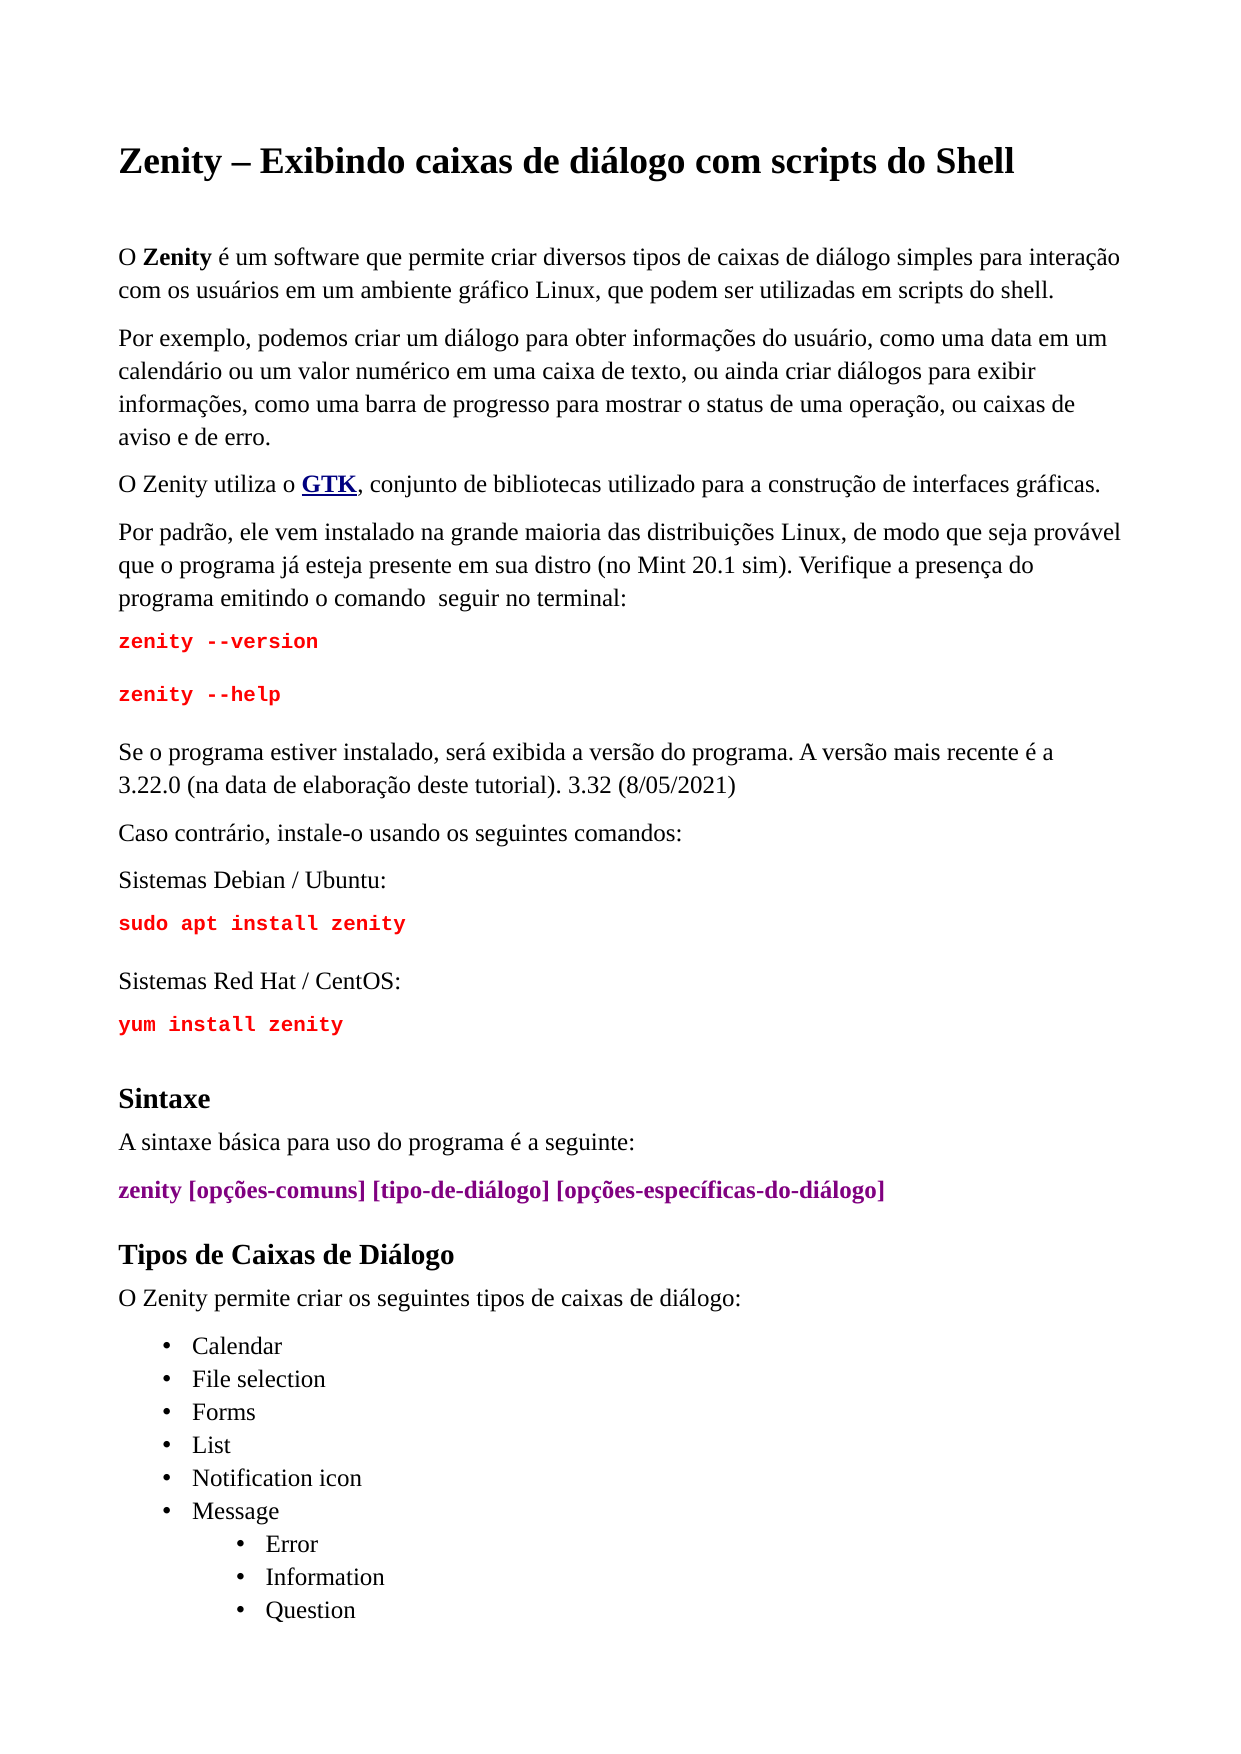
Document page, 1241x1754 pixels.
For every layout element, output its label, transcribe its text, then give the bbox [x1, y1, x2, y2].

list Question [236, 1595, 1122, 1624]
text yum install zenity [118, 1013, 1122, 1037]
list List [162, 1430, 1122, 1458]
text Sistemas Red Hat / CentOS: [118, 966, 1122, 995]
subtitle Zenity – Exibindo caixas de diálogo com scripts do Shell [118, 139, 1122, 182]
text O Zenity é um software que permite criar diversos tipos de caixas de diálogo simples para interação com os usuários em um ambiente gráfico Linux, que podem ser utilizadas em scripts do shell. [118, 242, 1122, 304]
text O Zenity permite criar os seguintes tipos de caixas de diálogo: [118, 1283, 1122, 1312]
subtitle Tipos de Caixas de Diálogo [118, 1237, 1122, 1271]
text Por padrão, ele vem instalado na grande maioria das distribuições Linux, de modo que seja provável que o programa já esteja presente em sua distro (no Mint 20.1 sim). Verifique a presença do programa emitindo o comando seguir no terminal: [118, 517, 1122, 612]
list Notification icon [162, 1463, 1122, 1492]
text Se o programa estiver instalado, será exibida a versão do programa. A versão mais recente é a 3.22.0 (na data de elaboração deste tutorial). 3.32 (8/05/2021) [118, 737, 1122, 799]
subtitle Sintaxe [118, 1081, 1122, 1115]
text zenity --help [118, 684, 1122, 707]
text sudo apt install zenity [118, 913, 1122, 936]
list Forms [162, 1397, 1122, 1426]
text zenity --version [118, 631, 1122, 654]
text Sistemas Debian / Ubuntu: [118, 865, 1122, 894]
list File selection [162, 1364, 1122, 1392]
list Message [162, 1496, 1122, 1524]
text zenity [opções-comuns] [tipo-de-diálogo] [opções-específicas-do-diálogo] [118, 1175, 1122, 1204]
list Error [236, 1529, 1122, 1558]
list Information [236, 1562, 1122, 1591]
list Calendar [162, 1331, 1122, 1359]
text Por exemplo, podemos criar um diálogo para obter informações do usuário, como uma data em um calendário ou um valor numérico em uma caixa de texto, ou ainda criar diálogos para exibir informações, como uma barra de progresso para mostrar o status de uma operação, ou caixas de aviso e de erro. [118, 323, 1122, 451]
text O Zenity utiliza o GTK, conjunto de bibliotecas utilizado para a construção de interfaces gráficas. [118, 469, 1122, 498]
text A sintaxe básica para uso do programa é a seguinte: [118, 1127, 1122, 1156]
text Caso contrário, instale-o usando os seguintes comandos: [118, 818, 1122, 846]
